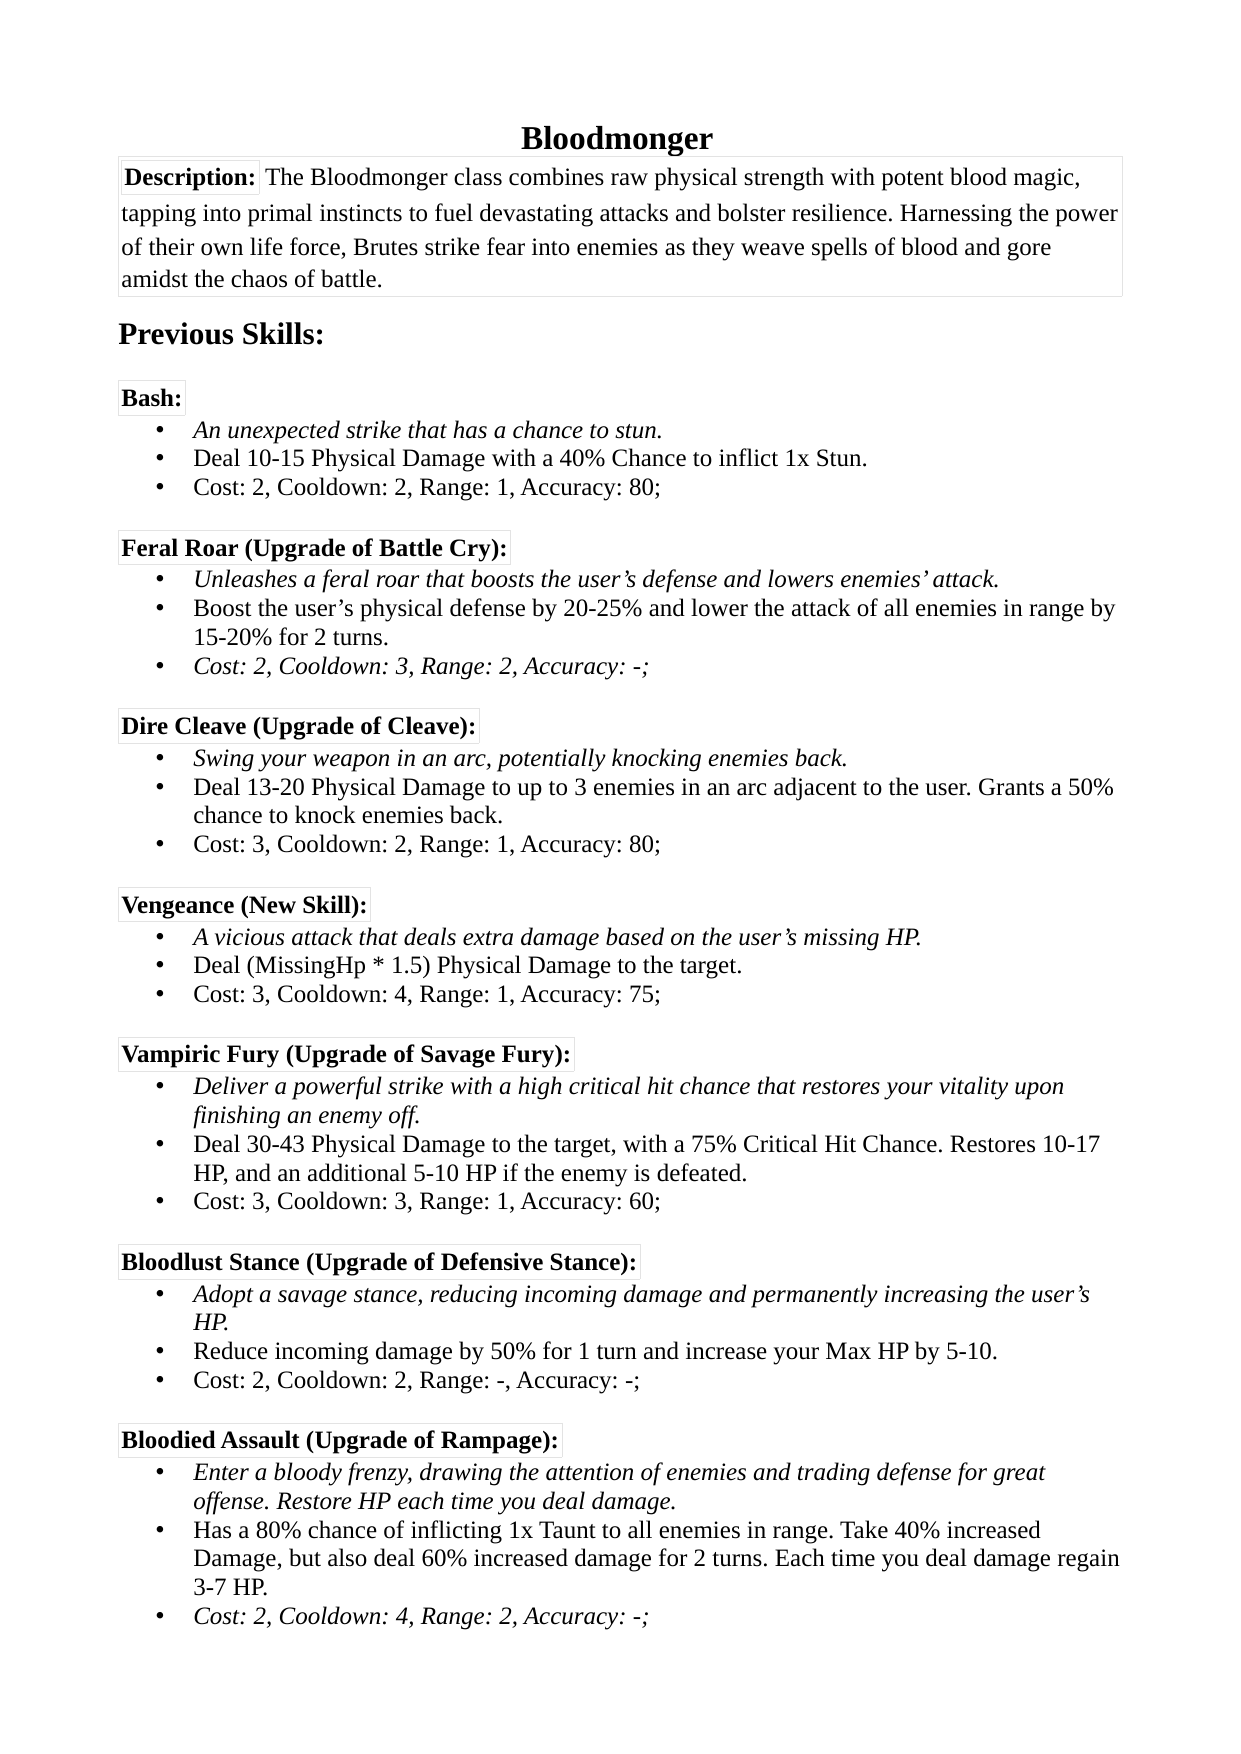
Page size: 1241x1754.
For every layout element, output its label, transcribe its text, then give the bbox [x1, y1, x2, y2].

list Enter a bloody frenzy, drawing the attention of enemies and trading defense for great offense. Restore HP each time you deal damage. [156, 1457, 1122, 1515]
text [511, 530, 1122, 564]
list Swing your weapon in an arc, potentially knocking enemies back. [156, 743, 1122, 772]
list Adopt a savage stance, reducing incoming damage and permanently increasing the user’s HP. [156, 1279, 1122, 1336]
text [480, 708, 1122, 743]
list Deliver a powerful strike with a high critical hit chance that restores your vitality upon finishing an enemy off. [156, 1071, 1122, 1129]
text [371, 887, 1122, 922]
list A vicious attack that deals extra damage based on the user’s missing HP. [156, 922, 1122, 950]
list Has a 80% chance of inflicting 1x Taunt to all enemies in range. Take 40% increased Damage, but also deal 60% increased damage for 2 turns. Each time you deal damage regain 3-7 HP. [156, 1515, 1122, 1601]
list Cost: 2, Cooldown: 2, Range: -, Accuracy: -; [156, 1365, 1122, 1394]
list Cost: 3, Cooldown: 2, Range: 1, Accuracy: 80; [156, 829, 1122, 858]
list Cost: 2, Cooldown: 2, Range: 1, Accuracy: 80; [156, 472, 1122, 501]
text Vampiric Fury (Upgrade of Savage Fury): [119, 1038, 574, 1071]
list Deal (MissingHp * 1.5) Physical Damage to the target. [156, 950, 1122, 979]
text Vengeance (New Skill): [119, 888, 370, 921]
text Bloodlust Stance (Upgrade of Defensive Stance): [119, 1245, 640, 1279]
list Cost: 2, Cooldown: 4, Range: 2, Accuracy: -; [156, 1601, 1122, 1630]
text Feral Roar (Upgrade of Battle Cry): [119, 531, 510, 564]
text Bash: [119, 381, 185, 415]
list Cost: 3, Cooldown: 3, Range: 1, Accuracy: 60; [156, 1186, 1122, 1215]
text Previous Skills: [118, 315, 1122, 351]
text Dire Cleave (Upgrade of Cleave): [119, 709, 479, 743]
list Unleashes a feral roar that boosts the user’s defense and lowers enemies’ attack. [156, 564, 1122, 593]
text [563, 1422, 1122, 1457]
text [641, 1244, 1122, 1279]
list Cost: 2, Cooldown: 3, Range: 2, Accuracy: -; [156, 651, 1122, 679]
text Bloodmonger [118, 118, 1122, 156]
list An unexpected strike that has a chance to stun. [156, 415, 1122, 443]
text [186, 380, 1122, 415]
list Reduce incoming damage by 50% for 1 turn and increase your Max HP by 5-10. [156, 1336, 1122, 1365]
list Deal 13-20 Physical Damage to up to 3 enemies in an arc adjacent to the user. Grants a 50% chance to knock enemies back. [156, 772, 1122, 829]
list Deal 30-43 Physical Damage to the target, with a 75% Critical Hit Chance. Restores 10-17 HP, and an additional 5-10 HP if the enemy is defeated. [156, 1129, 1122, 1186]
list Deal 10-15 Physical Damage with a 40% Chance to inflict 1x Stun. [156, 443, 1122, 472]
text Description: The Bloodmonger class combines raw physical strength with potent blood magic, tapping into primal instincts to fuel devastating attacks and bolster resilience. Harnessing the power of their own life force, Brutes strike fear into enemies as they weave spells of blood and gore amidst the chaos of battle. [119, 157, 1122, 296]
text [575, 1037, 1122, 1071]
list Cost: 3, Cooldown: 4, Range: 1, Accuracy: 75; [156, 979, 1122, 1008]
text Bloodied Assault (Upgrade of Rampage): [119, 1424, 562, 1457]
list Boost the user’s physical defense by 20-25% and lower the attack of all enemies in range by 15-20% for 2 turns. [156, 593, 1122, 651]
